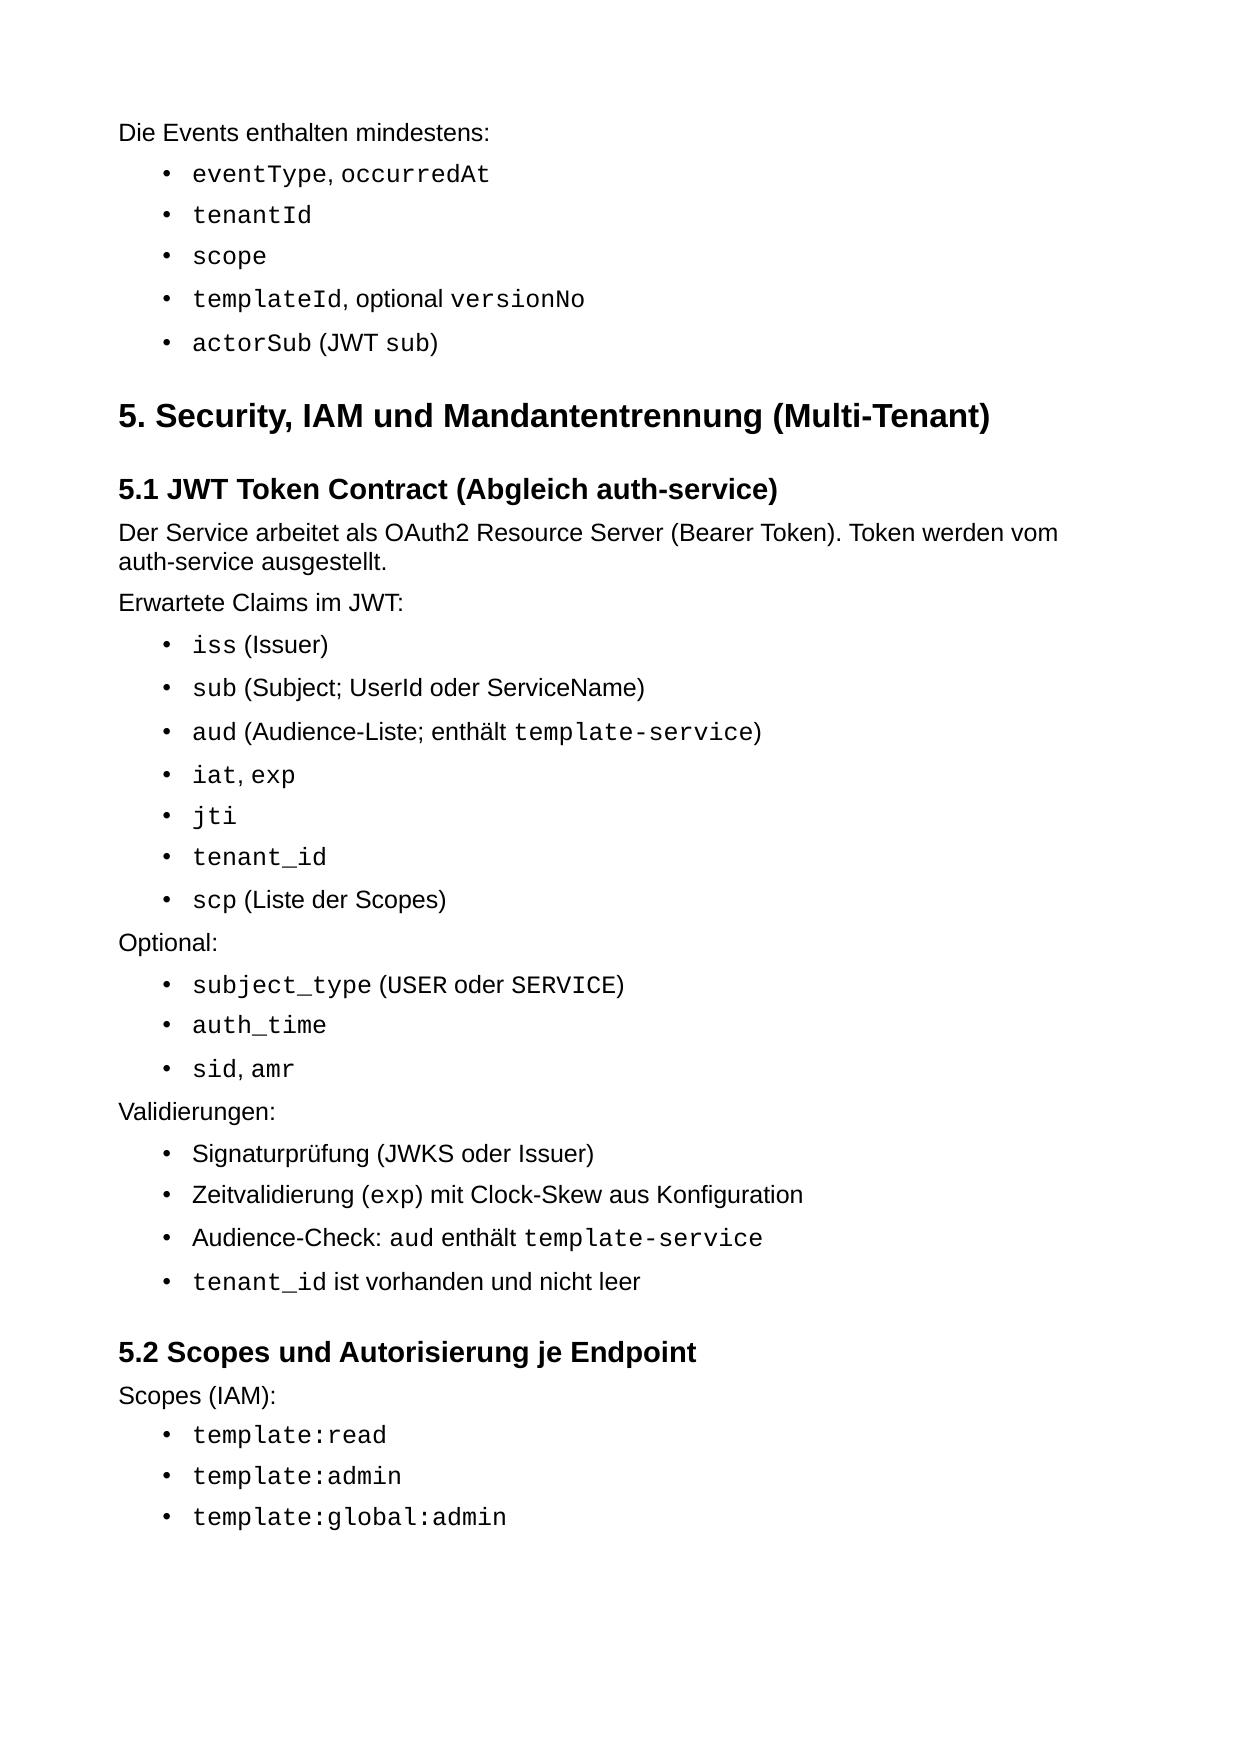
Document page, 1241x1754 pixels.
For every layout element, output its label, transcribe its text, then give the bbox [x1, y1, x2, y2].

text Die Events enthalten mindestens: [118, 118, 1122, 147]
list actorSub (JWT sub) [162, 328, 1122, 359]
list Audience-Check: aud enthält template-service [162, 1223, 1122, 1254]
text Scopes (IAM): [118, 1381, 1122, 1410]
list tenantId [162, 203, 1122, 231]
list eventType, occurredAt [162, 159, 1122, 190]
list subject_type (USER oder SERVICE) [162, 970, 1122, 1001]
text Validierungen: [118, 1097, 1122, 1126]
subtitle 5.1 JWT Token Contract (Abgleich auth-service) [118, 472, 1122, 506]
list templateId, optional versionNo [162, 284, 1122, 315]
text Optional: [118, 928, 1122, 957]
list jti [162, 803, 1122, 832]
list iat, exp [162, 760, 1122, 791]
list Zeitvalidierung (exp) mit Clock-Skew aus Konfiguration [162, 1180, 1122, 1211]
list template:admin [162, 1463, 1122, 1492]
subtitle 5.2 Scopes und Autorisierung je Endpoint [118, 1335, 1122, 1369]
list scp (Liste der Scopes) [162, 885, 1122, 916]
text Erwartete Claims im JWT: [118, 588, 1122, 617]
list sid, amr [162, 1054, 1122, 1085]
list Signaturprüfung (JWKS oder Issuer) [162, 1139, 1122, 1167]
list sub (Subject; UserId oder ServiceName) [162, 673, 1122, 704]
list scope [162, 244, 1122, 272]
list tenant_id ist vorhanden und nicht leer [162, 1267, 1122, 1298]
text Der Service arbeitet als OAuth2 Resource Server (Bearer Token). Token werden vom auth-service ausgestellt. [118, 518, 1122, 576]
list auth_time [162, 1013, 1122, 1041]
list template:read [162, 1423, 1122, 1451]
list aud (Audience-Liste; enthält template-service) [162, 716, 1122, 747]
list iss (Issuer) [162, 629, 1122, 661]
list tenant_id [162, 844, 1122, 872]
list template:global:admin [162, 1504, 1122, 1533]
subtitle 5. Security, IAM und Mandantentrennung (Multi-Tenant) [118, 396, 1122, 435]
